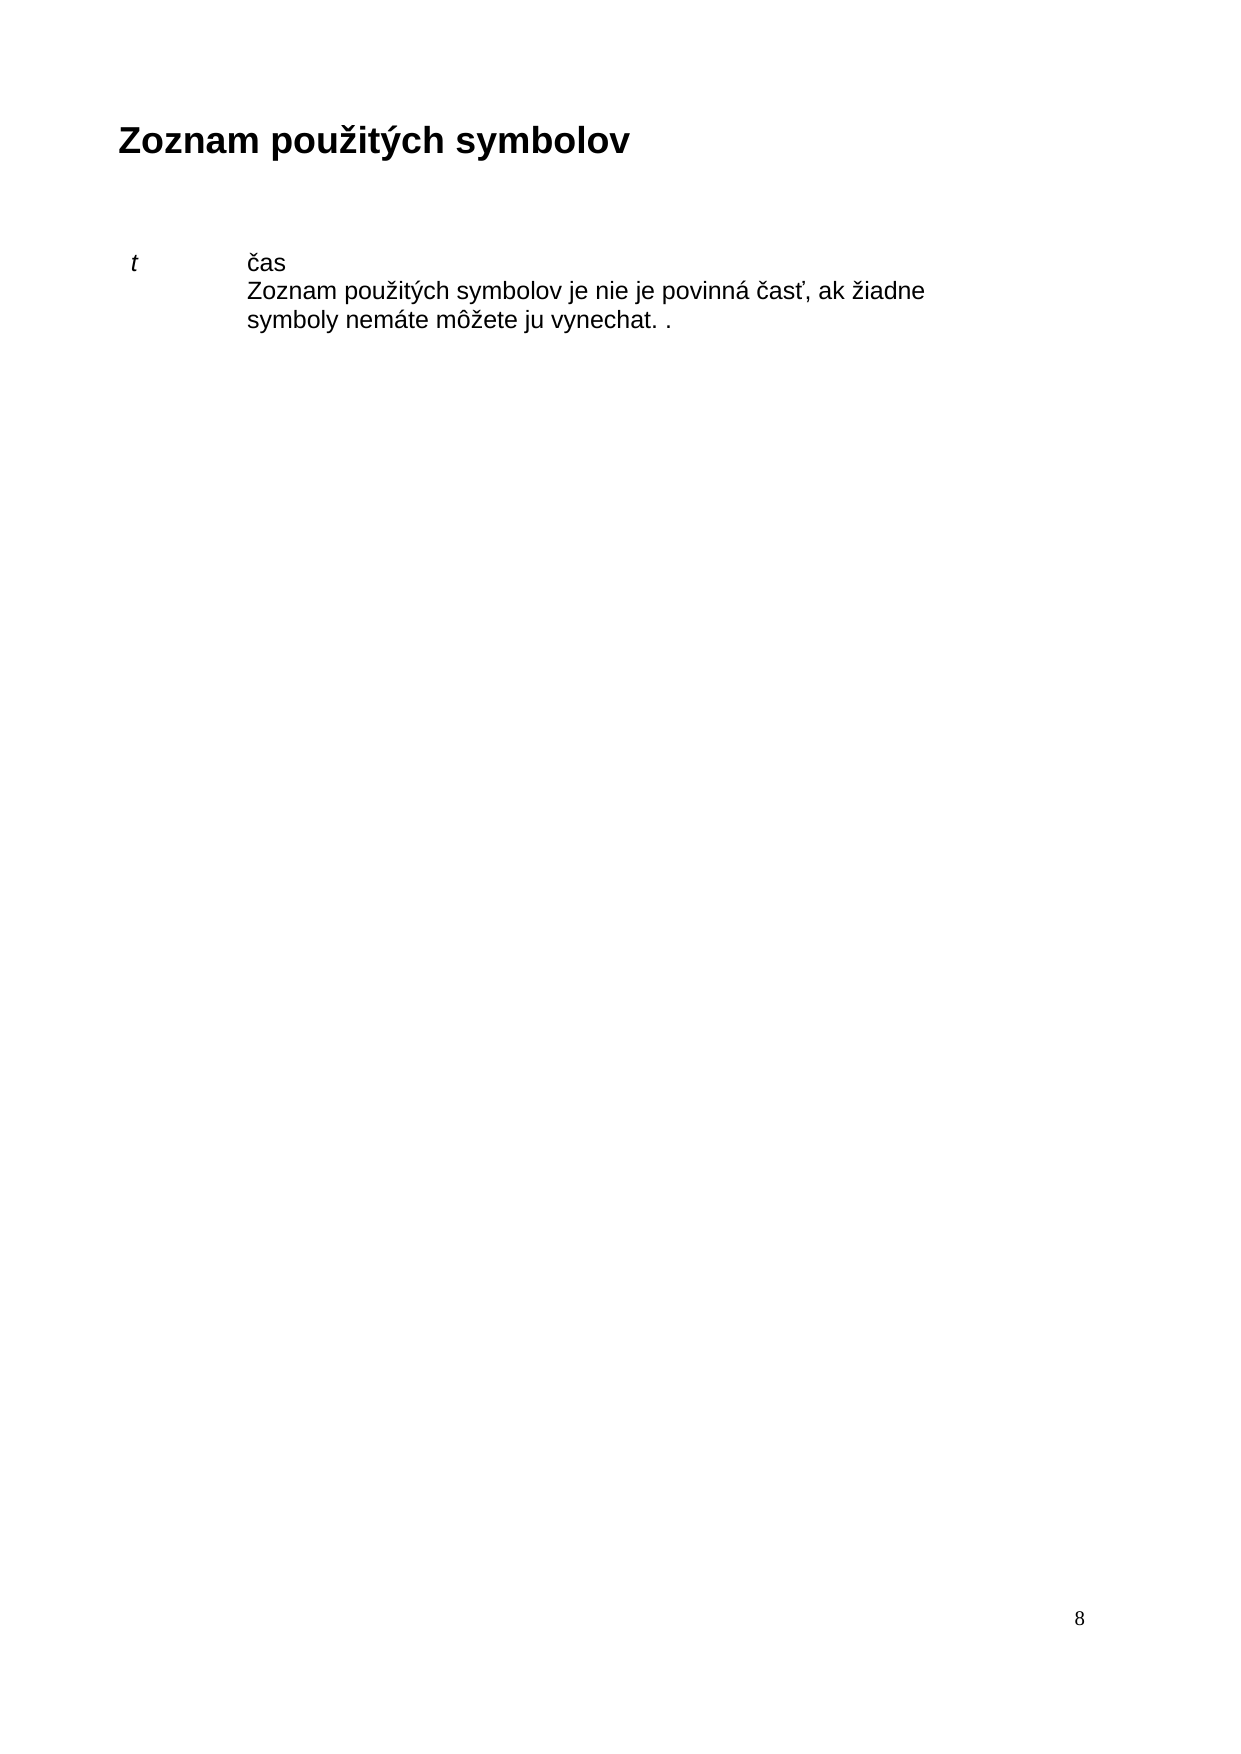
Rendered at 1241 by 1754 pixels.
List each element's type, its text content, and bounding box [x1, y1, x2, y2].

table_header t [107, 248, 236, 276]
table_cell [107, 276, 236, 334]
table_cell [107, 334, 236, 362]
subtitle Zoznam použitých symbolov [118, 118, 1122, 161]
table_header čas [236, 248, 1033, 276]
table_cell Zoznam použitých symbolov je nie je povinná časť, ak žiadne symboly nemáte môžete ju vynechat. . [236, 276, 1033, 334]
table_cell [236, 334, 1033, 362]
